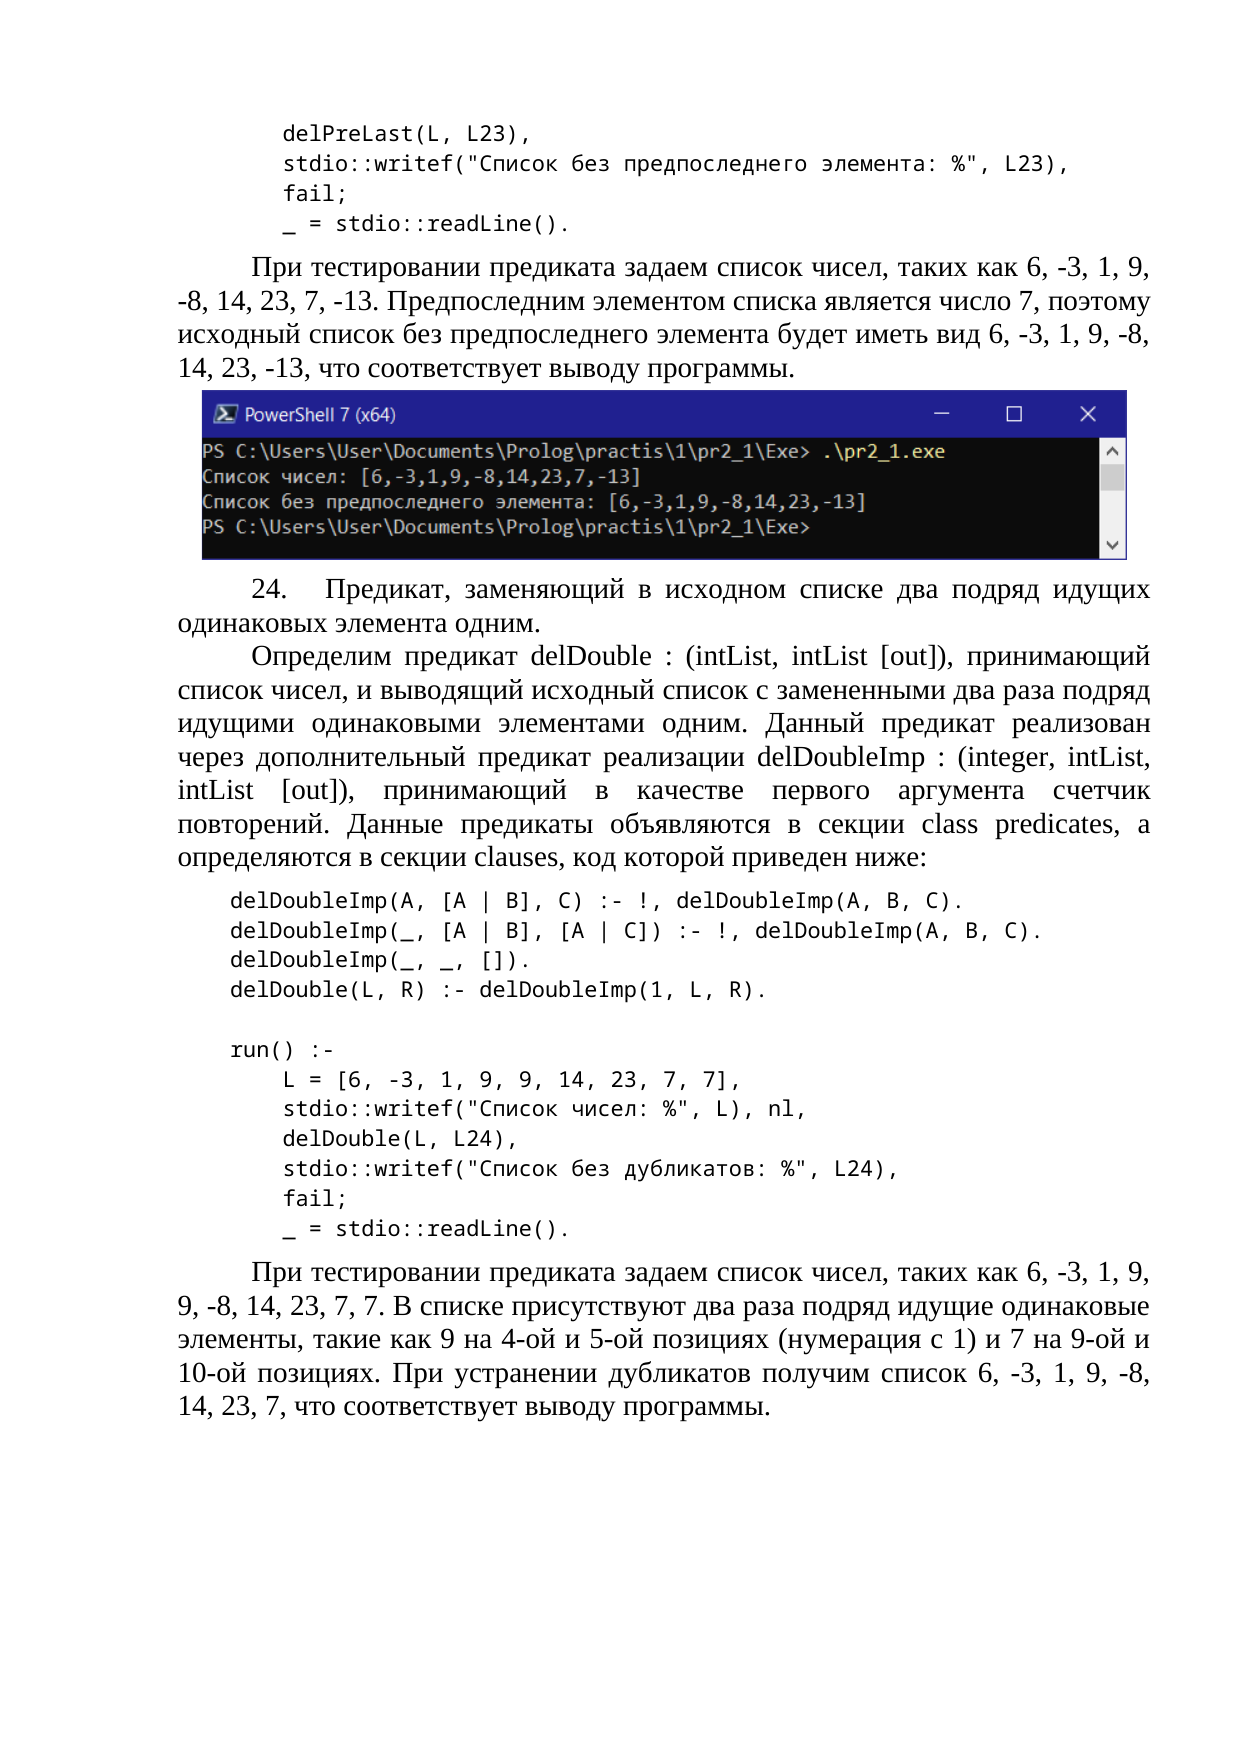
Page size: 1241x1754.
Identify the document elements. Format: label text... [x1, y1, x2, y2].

text fail; [177, 178, 1152, 207]
list Предикат, заменяющий в исходном списке два подряд идущих одинаковых элемента одним. [177, 395, 1152, 638]
text _ = stdio::readLine(). [177, 207, 1152, 237]
text L = [6, -3, 1, 9, 9, 14, 23, 7, 7], [177, 1064, 1152, 1093]
text fail; [177, 1183, 1152, 1213]
text stdio::writef("Список без предпоследнего элемента: %", L23), [177, 148, 1152, 178]
text delPreLast(L, L23), [177, 118, 1152, 148]
text Определим предикат delDouble : (intList, intList [out]), принимающий список чисел, и выводящий исходный список с замененными два раза подряд идущими одинаковыми элементами одним. Данный предикат реализован через дополнительный предикат реализации delDoubleImp : (integer, intList, intList [out]), принимающий в качестве первого аргумента счетчик повторений. Данные предикаты объявляются в секции class predicates, а определяются в секции clauses, код которой приведен ниже: [177, 638, 1152, 873]
text run() :- [177, 1034, 1152, 1064]
text При тестировании предиката задаем список чисел, таких как 6, -3, 1, 9, 9, -8, 14, 23, 7, 7. В списке присутствуют два раза подряд идущие одинаковые элементы, такие как 9 на 4-ой и 5-ой позициях (нумерация с 1) и 7 на 9-ой и 10-ой позициях. При устранении дубликатов получим список 6, -3, 1, 9, -8, 14, 23, 7, что соответствует выводу программы. [177, 1254, 1152, 1422]
text delDoubleImp(A, [A | B], C) :- !, delDoubleImp(A, B, C). [177, 885, 1152, 915]
text delDouble(L, R) :- delDoubleImp(1, L, R). [177, 974, 1152, 1004]
picture [201, 390, 1127, 560]
text stdio::writef("Список без дубликатов: %", L24), [177, 1153, 1152, 1183]
text delDouble(L, L24), [177, 1123, 1152, 1153]
text _ = stdio::readLine(). [177, 1213, 1152, 1242]
text stdio::writef("Список чисел: %", L), nl, [177, 1093, 1152, 1123]
text delDoubleImp(_, [A | B], [A | C]) :- !, delDoubleImp(A, B, C). [177, 915, 1152, 944]
text При тестировании предиката задаем список чисел, таких как 6, -3, 1, 9, -8, 14, 23, 7, -13. Предпоследним элементом списка является число 7, поэтому исходный список без предпоследнего элемента будет иметь вид 6, -3, 1, 9, -8, 14, 23, -13, что соответствует выводу программы. [177, 249, 1152, 383]
text delDoubleImp(_, _, []). [177, 944, 1152, 974]
